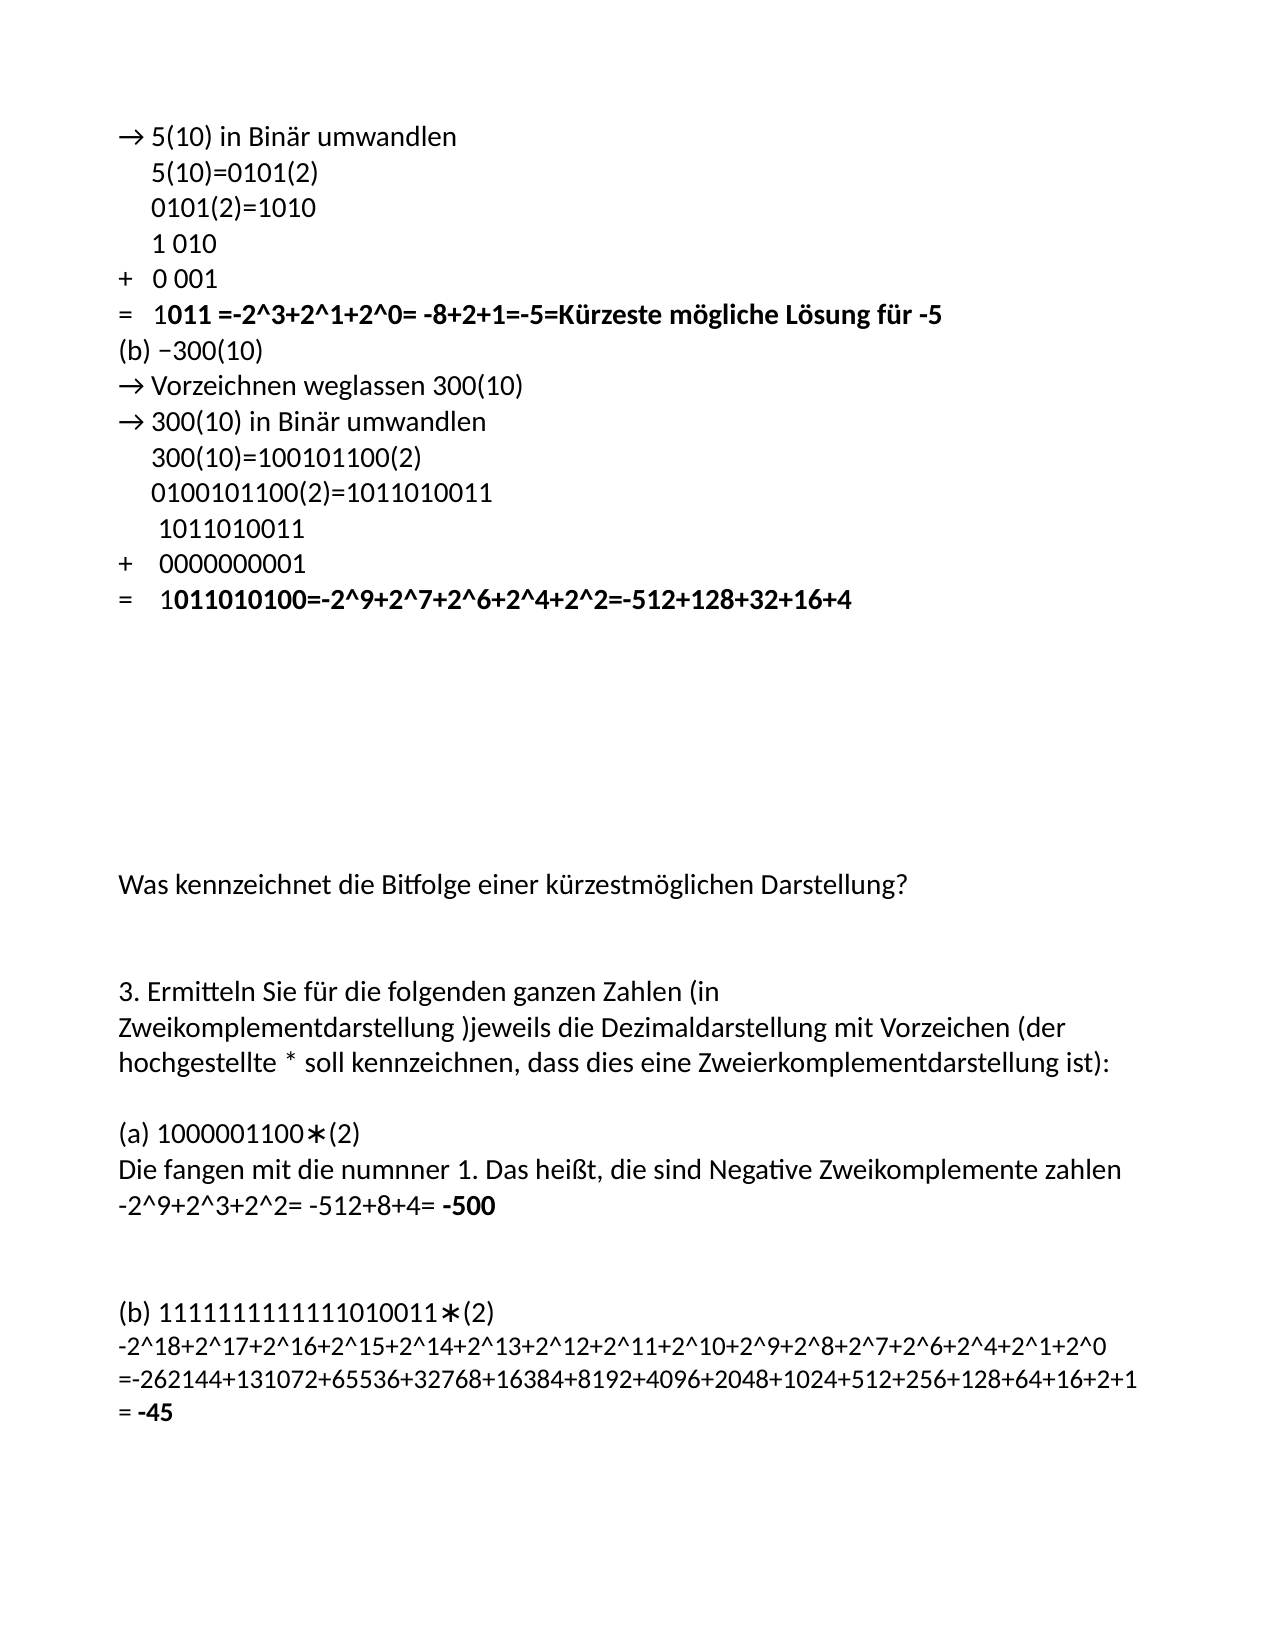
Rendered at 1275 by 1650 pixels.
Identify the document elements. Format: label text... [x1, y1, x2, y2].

text 300(10)=100101100(2) [118, 439, 1157, 474]
text -2^18+2^17+2^16+2^15+2^14+2^13+2^12+2^11+2^10+2^9+2^8+2^7+2^6+2^4+2^1+2^0 [118, 1329, 1157, 1362]
text = -45 [118, 1395, 1157, 1428]
text 1 010 [118, 225, 1157, 261]
text + 0000000001 [118, 546, 1157, 581]
text Was kennzeichnet die Bitfolge einer kürzestmöglichen Darstellung? [118, 866, 1157, 902]
text 1011010011 [118, 510, 1157, 546]
text = 1011010100=-2^9+2^7+2^6+2^4+2^2=-512+128+32+16+4 [118, 581, 1157, 617]
text Die fangen mit die numnner 1. Das heißt, die sind Negative Zweikomplemente zahlen [118, 1151, 1157, 1187]
text → 300(10) in Binär umwandlen [118, 403, 1157, 439]
text (b) −300(10) [118, 332, 1157, 367]
text -2^9+2^3+2^2= -512+8+4= -500 [118, 1187, 1157, 1222]
text → Vorzeichnen weglassen 300(10) [118, 367, 1157, 403]
text = 1011 =-2^3+2^1+2^0= -8+2+1=-5=Kürzeste mögliche Lösung für -5 [118, 296, 1157, 332]
text 0100101100(2)=1011010011 [118, 474, 1157, 510]
text (a) 1000001100∗(2) [118, 1116, 1157, 1151]
text 3. Ermitteln Sie für die folgenden ganzen Zahlen (in Zweikomplementdarstellung )jeweils die Dezimaldarstellung mit Vorzeichen (der hochgestellte * soll kennzeichnen, dass dies eine Zweierkomplementdarstellung ist): [118, 973, 1157, 1080]
text =-262144+131072+65536+32768+16384+8192+4096+2048+1024+512+256+128+64+16+2+1 [118, 1362, 1157, 1395]
text + 0 001 [118, 261, 1157, 296]
text (b) 1111111111111010011∗(2) [118, 1294, 1157, 1329]
text → 5(10) in Binär umwandlen [118, 118, 1157, 154]
text 0101(2)=1010 [118, 189, 1157, 225]
text 5(10)=0101(2) [118, 154, 1157, 189]
